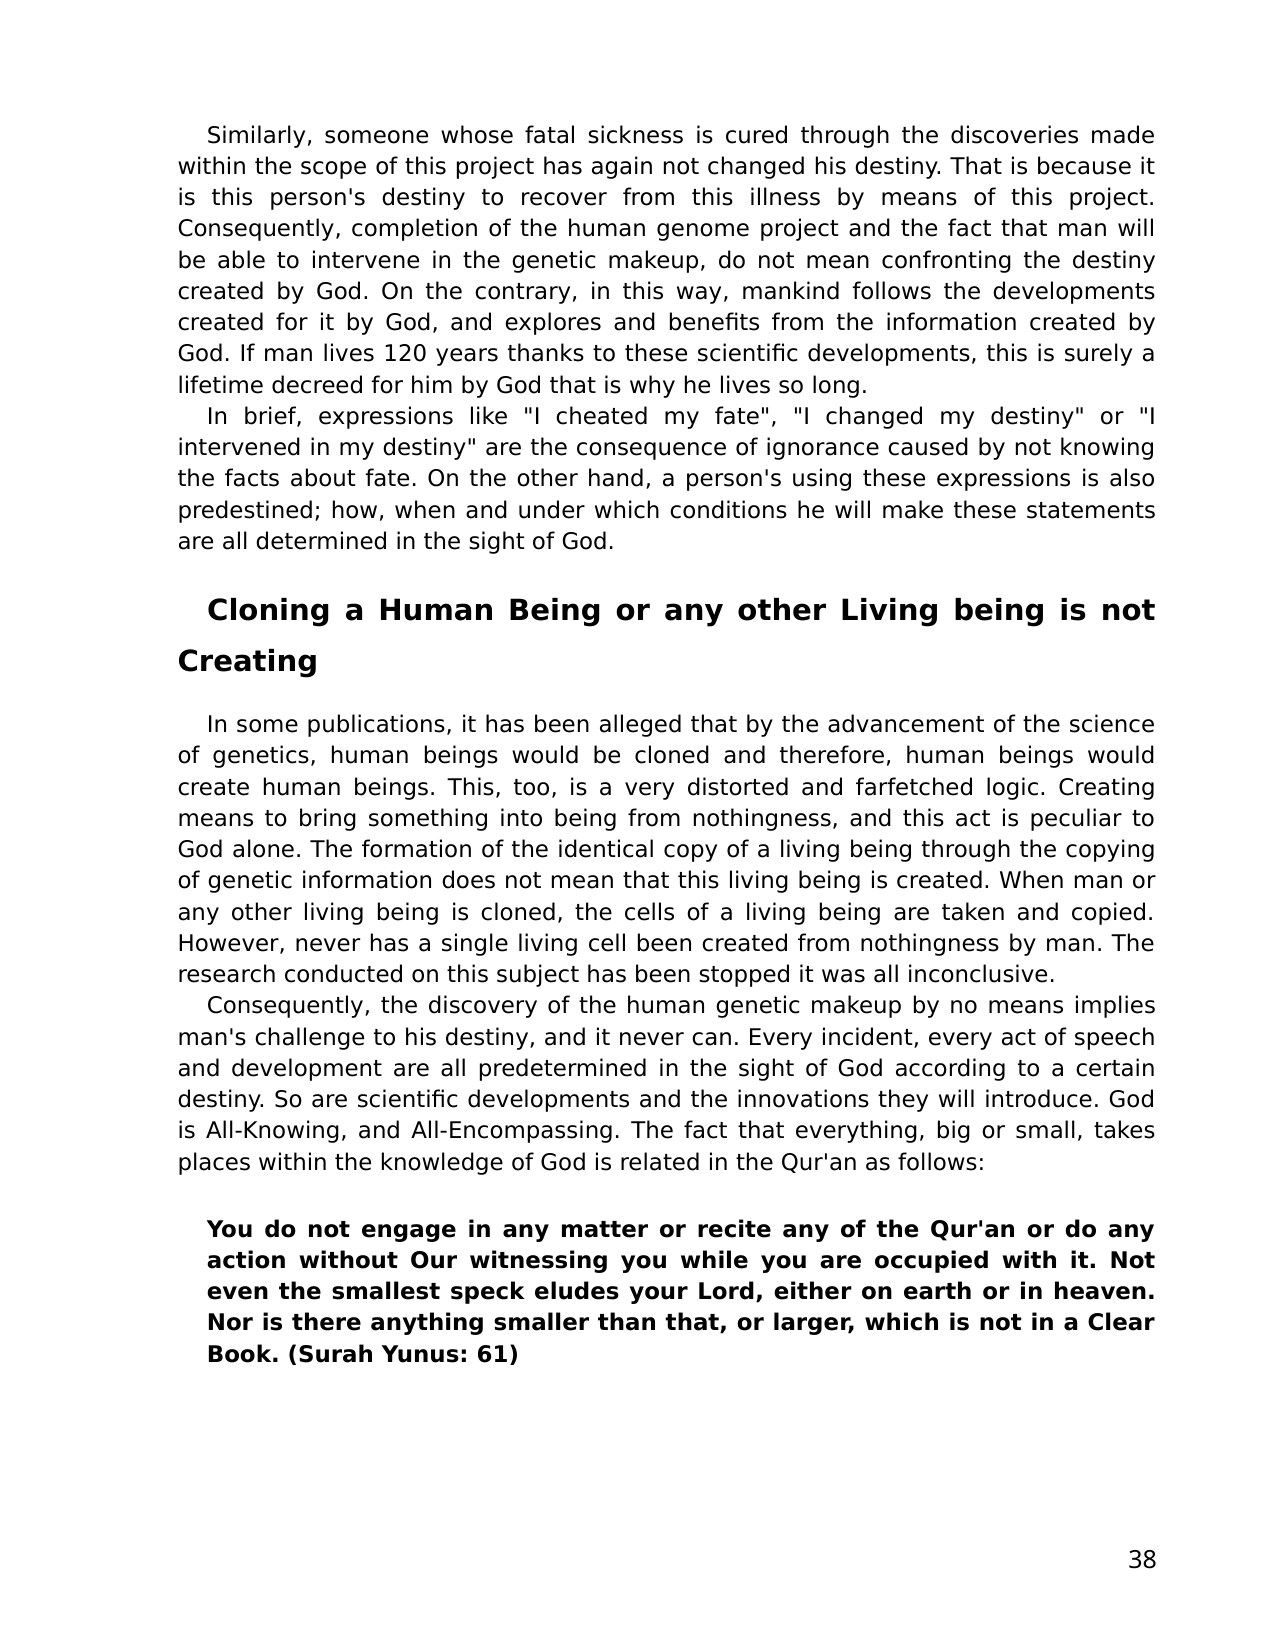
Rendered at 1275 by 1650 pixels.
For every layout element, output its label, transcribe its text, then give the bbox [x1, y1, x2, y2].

text In some publications, it has been alleged that by the advancement of the science of genetics, human beings would be cloned and therefore, human beings would create human beings. This, too, is a very distorted and farfetched logic. Creating means to bring something into being from nothingness, and this act is peculiar to God alone. The formation of the identical copy of a living being through the copying of genetic information does not mean that this living being is created. When man or any other living being is cloned, the cells of a living being are taken and copied. However, never has a single living cell been created from nothingness by man. The research conducted on this subject has been stopped it was all inconclusive. [177, 707, 1157, 989]
subtitle Cloning a Human Being or any other Living being is not Creating [177, 593, 1157, 678]
text Similarly, someone whose fatal sickness is cured through the discoveries made within the scope of this project has again not changed his destiny. That is because it is this person's destiny to recover from this illness by means of this project. Consequently, completion of the human genome project and the fact that man will be able to intervene in the genetic makeup, do not mean confronting the destiny created by God. On the contrary, in this way, mankind follows the developments created for it by God, and explores and benefits from the information created by God. If man lives 120 years thanks to these scientific developments, this is surely a lifetime decreed for him by God that is why he lives so long. [177, 118, 1157, 399]
text You do not engage in any matter or recite any of the Qur'an or do any action without Our witnessing you while you are occupied with it. Not even the smallest speck eludes your Lord, either on earth or in heaven. Nor is there anything smaller than that, or larger, which is not in a Clear Book. (Surah Yunus: 61) [207, 1212, 1157, 1368]
text In brief, expressions like "I cheated my fate", "I changed my destiny" or "I intervened in my destiny" are the consequence of ignorance caused by not knowing the facts about fate. On the other hand, a person's using these expressions is also predestined; how, when and under which conditions he will make these statements are all determined in the sight of God. [177, 399, 1157, 556]
text Consequently, the discovery of the human genetic makeup by no means implies man's challenge to his destiny, and it never can. Every incident, every act of speech and development are all predetermined in the sight of God according to a certain destiny. So are scientific developments and the innovations they will introduce. God is All-Knowing, and All-Encompassing. The fact that everything, big or small, takes places within the knowledge of God is related in the Qur'an as follows: [177, 989, 1157, 1176]
